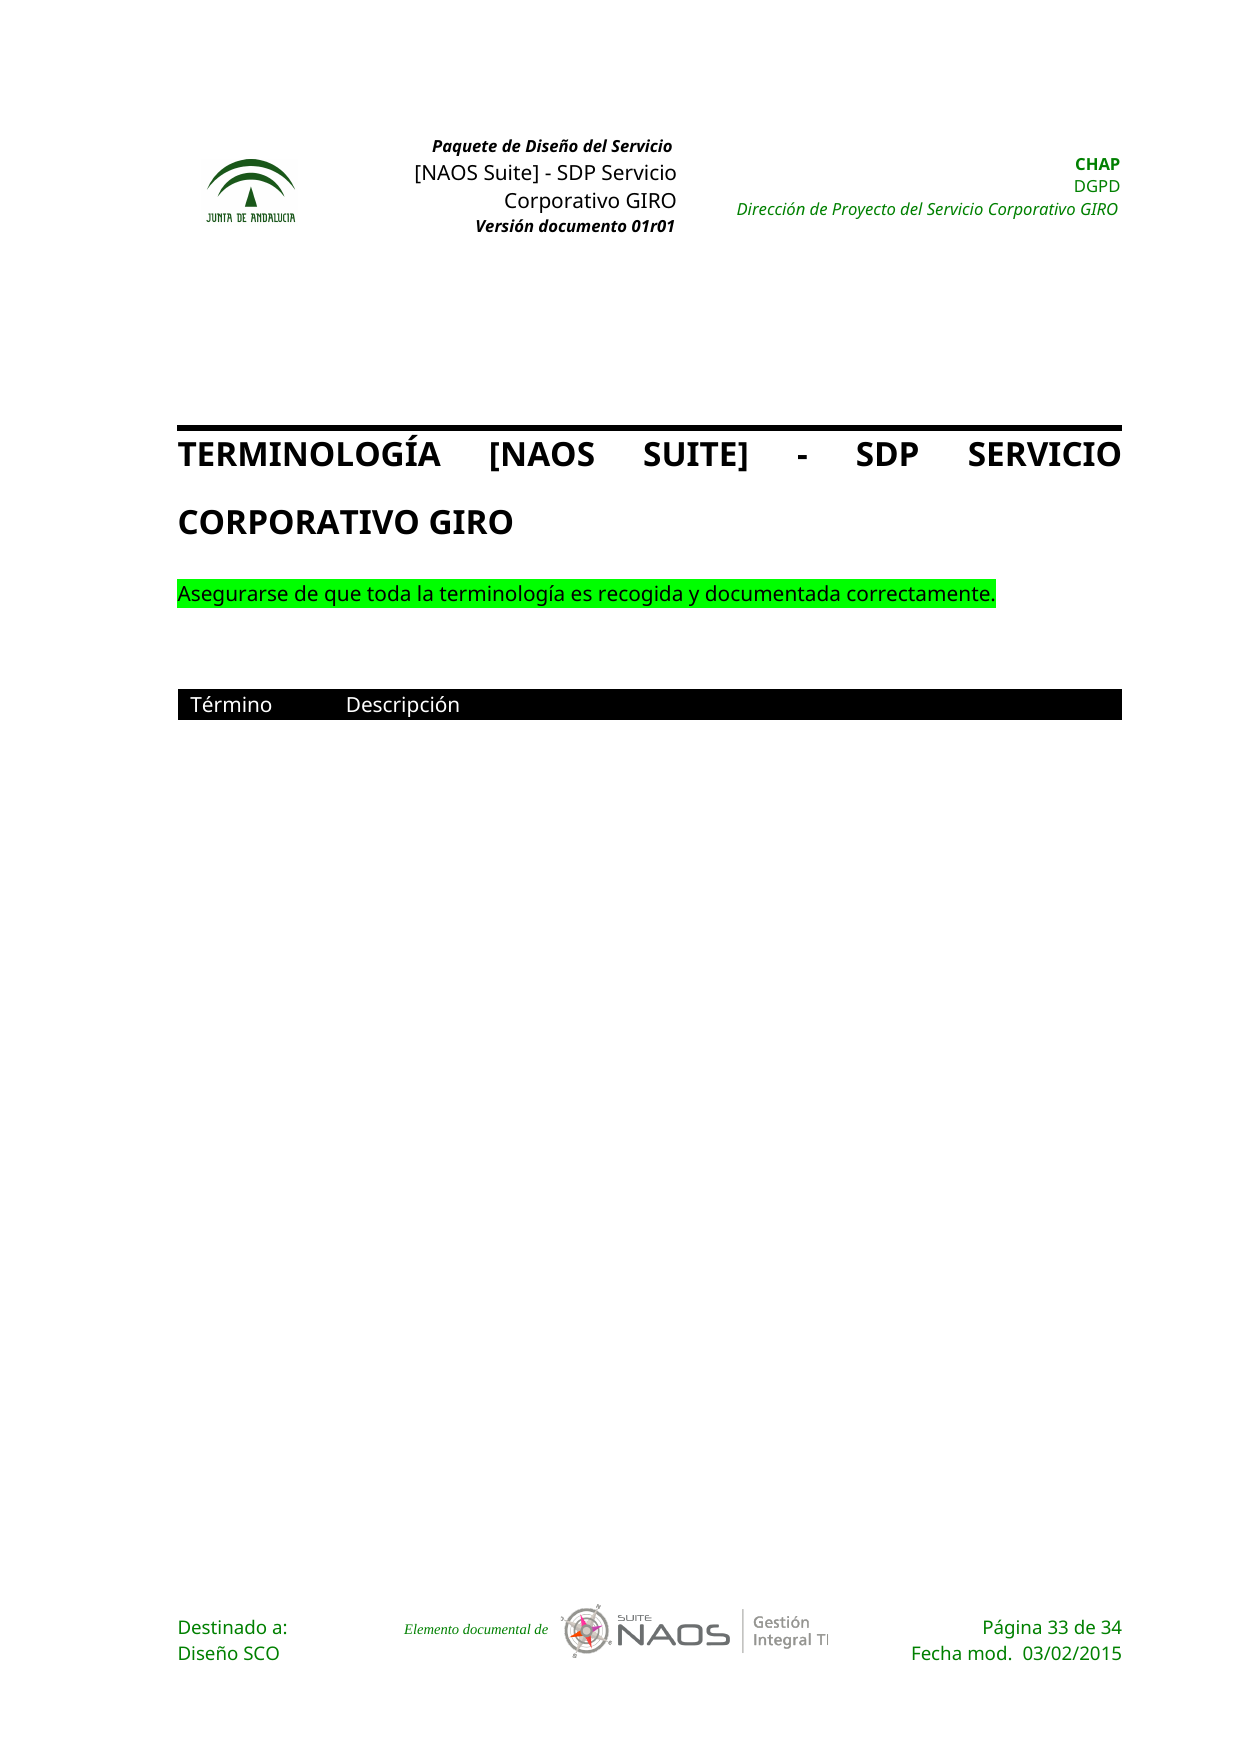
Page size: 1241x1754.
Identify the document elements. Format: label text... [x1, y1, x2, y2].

table_cell [179, 1083, 334, 1123]
picture [201, 159, 298, 226]
table_cell [179, 841, 334, 881]
table_cell [334, 1043, 1122, 1083]
table_cell [179, 801, 334, 841]
table_cell [334, 1204, 1122, 1244]
table_cell [334, 881, 1122, 921]
table_cell [179, 720, 334, 760]
table_header Descripción [335, 690, 1121, 719]
table_cell [179, 962, 334, 1002]
table_cell [334, 1284, 1122, 1324]
table_cell [334, 921, 1122, 962]
table_cell [334, 760, 1122, 801]
table_cell [334, 720, 1122, 760]
table_cell [179, 921, 334, 962]
table_cell [179, 1284, 334, 1324]
text Asegurarse de que toda la terminología es recogida y documentada correctamente. [177, 579, 1122, 608]
table_cell [179, 760, 334, 801]
table_cell [334, 801, 1122, 841]
table_cell [334, 1163, 1122, 1204]
table_cell [334, 962, 1122, 1002]
table_cell [334, 1244, 1122, 1284]
table_cell [334, 1002, 1122, 1042]
table_cell [179, 1204, 334, 1244]
table_cell [179, 881, 334, 921]
text Terminología [NAOS Suite] - SDP Servicio Corporativo GIRO [177, 431, 1122, 544]
table_cell [179, 1043, 334, 1083]
table_cell [179, 1002, 334, 1042]
table_header Término [179, 690, 334, 719]
table_cell [179, 1123, 334, 1163]
picture [560, 1604, 829, 1658]
table_cell [334, 1123, 1122, 1163]
table_cell [334, 1083, 1122, 1123]
table_cell [179, 1163, 334, 1204]
table_cell [179, 1244, 334, 1284]
table_cell [334, 841, 1122, 881]
